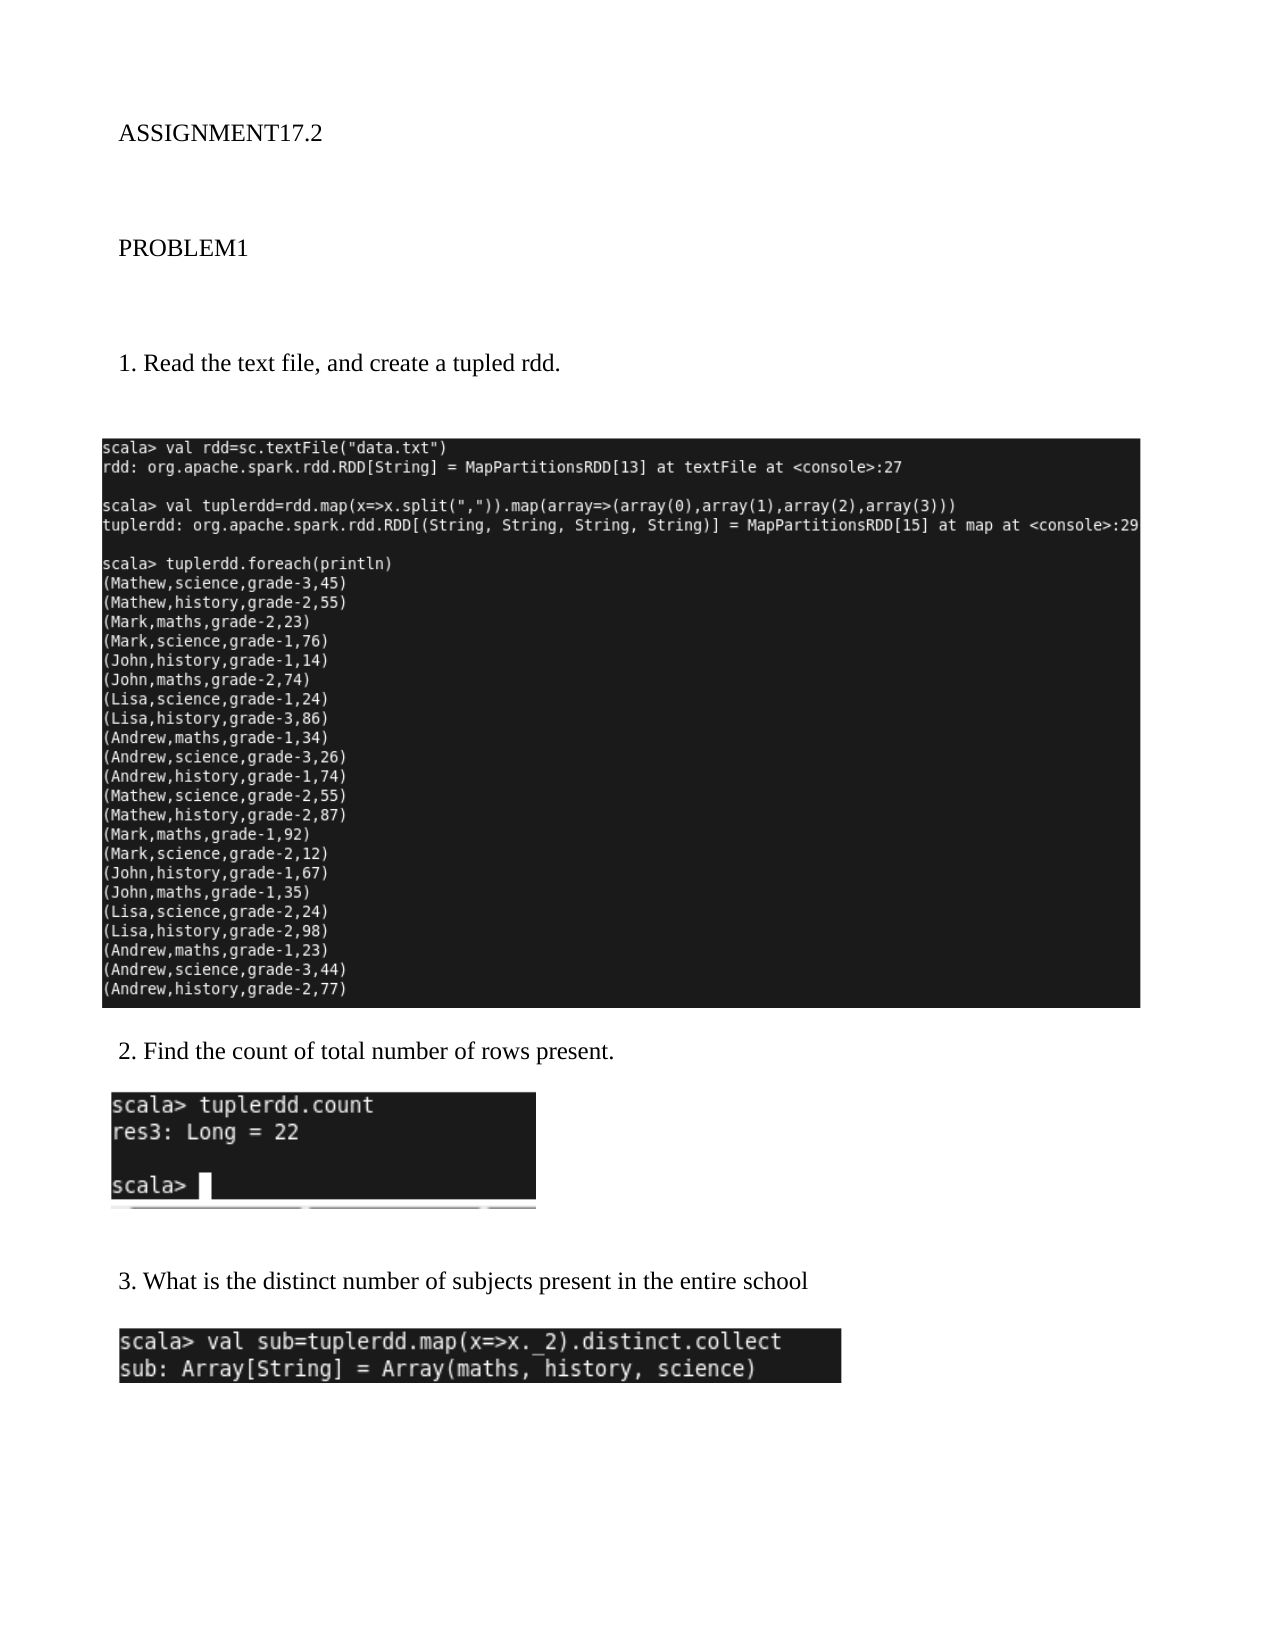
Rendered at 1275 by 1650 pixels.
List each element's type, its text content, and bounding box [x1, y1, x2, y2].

text ASSIGNMENT17.2 [118, 118, 1157, 147]
text PROBLEM1 [118, 233, 1157, 262]
text 3. What is the distinct number of subjects present in the entire school [118, 1266, 1157, 1295]
picture [111, 1083, 536, 1209]
text 2. Find the count of total number of rows present. [118, 1036, 1157, 1065]
picture [118, 1327, 842, 1383]
picture [101, 434, 1141, 1008]
text 1. Read the text file, and create a tupled rdd. [118, 348, 1157, 377]
